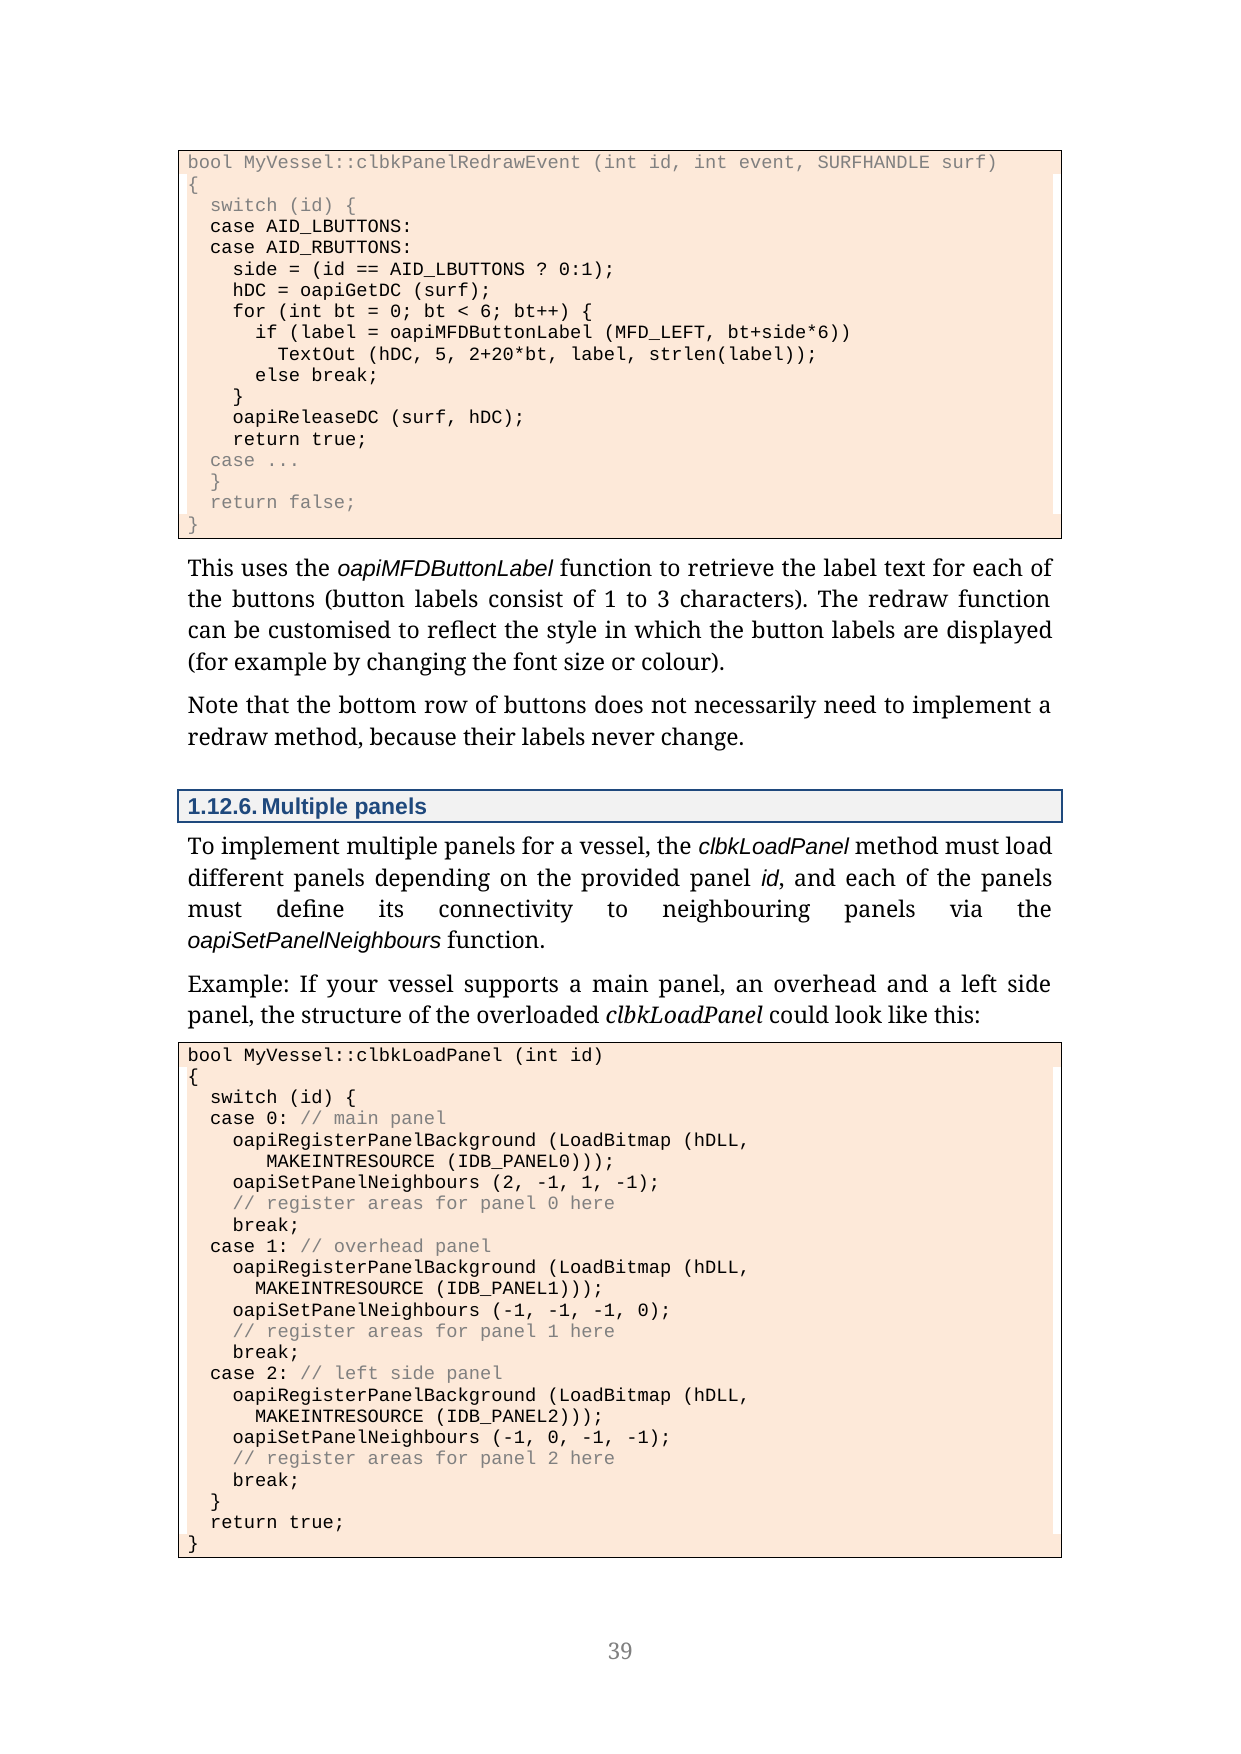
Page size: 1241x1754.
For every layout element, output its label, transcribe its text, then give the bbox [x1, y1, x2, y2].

text { [187, 174, 1053, 196]
text case ... [187, 451, 1053, 472]
text return true; [187, 1513, 1053, 1531]
text Example: If your vessel supports a main panel, an overhead and a left side panel, the struc­ture of the overloaded clbkLoadPanel could look like this: [187, 967, 1053, 1030]
text bool MyVessel::clbkPanelRedrawEvent (int id, int event, SURFHANDLE surf) [179, 151, 1061, 174]
text // register areas for panel 1 here [187, 1322, 1053, 1343]
text } [187, 472, 1053, 493]
text oapiSetPanelNeighbours (2, -1, 1, -1); [187, 1173, 1053, 1194]
text hDC = oapiGetDC (surf); [187, 281, 1053, 302]
text oapiRegisterPanelBackground (LoadBitmap (hDLL, [187, 1385, 1053, 1407]
text return true; [187, 429, 1053, 451]
text side = (id == AID_LBUTTONS ? 0:1); [187, 259, 1053, 281]
text oapiRegisterPanelBackground (LoadBitmap (hDLL, [187, 1130, 1053, 1152]
text return false; [187, 493, 1053, 511]
text switch (id) { [187, 1088, 1053, 1109]
text break; [187, 1470, 1053, 1492]
text case AID_RBUTTONS: [187, 238, 1053, 259]
text // register areas for panel 0 here [187, 1194, 1053, 1215]
text oapiSetPanelNeighbours (-1, -1, -1, 0); [187, 1300, 1053, 1322]
text break; [187, 1215, 1053, 1237]
text } [187, 387, 1053, 408]
text Note that the bottom row of buttons does not necessarily need to implement a redraw method, because their labels never change. [187, 689, 1053, 751]
text } [179, 1531, 1061, 1557]
text break; [187, 1343, 1053, 1364]
text This uses the oapiMFDButtonLabel function to retrieve the label text for each of the buttons (button labels consist of 1 to 3 characters). The redraw function can be cus­tomised to reflect the style in which the button labels are dis­played (for example by changing the font size or colour). [187, 551, 1053, 676]
text else break; [187, 366, 1053, 387]
text { [187, 1067, 1053, 1088]
text TextOut (hDC, 5, 2+20*bt, label, strlen(label)); [187, 344, 1053, 366]
subtitle Multiple panels [179, 791, 1061, 821]
text MAKEINTRESOURCE (IDB_PANEL1))); [187, 1279, 1053, 1300]
text oapiReleaseDC (surf, hDC); [187, 408, 1053, 429]
text case 1: // overhead panel [187, 1237, 1053, 1258]
text bool MyVessel::clbkLoadPanel (int id) [179, 1043, 1061, 1067]
text switch (id) { [187, 196, 1053, 217]
text for (int bt = 0; bt < 6; bt++) { [187, 302, 1053, 323]
text case 2: // left side panel [187, 1364, 1053, 1385]
text MAKEINTRESOURCE (IDB_PANEL0))); [187, 1152, 1053, 1173]
text case 0: // main panel [187, 1109, 1053, 1130]
text oapiSetPanelNeighbours (-1, 0, -1, -1); [187, 1428, 1053, 1449]
text MAKEINTRESOURCE (IDB_PANEL2))); [187, 1407, 1053, 1428]
text To implement multiple panels for a vessel, the clbkLoadPanel method must load dif­ferent panels depending on the provided panel id, and each of the panels must define its connec­tivity to neighbouring panels via the oapiSetPanelNeighbours function. [187, 830, 1053, 955]
text if (label = oapiMFDButtonLabel (MFD_LEFT, bt+side*6)) [187, 323, 1053, 344]
text } [187, 1492, 1053, 1513]
text case AID_LBUTTONS: [187, 217, 1053, 238]
text oapiRegisterPanelBackground (LoadBitmap (hDLL, [187, 1258, 1053, 1279]
text // register areas for panel 2 here [187, 1449, 1053, 1470]
text } [179, 511, 1061, 538]
